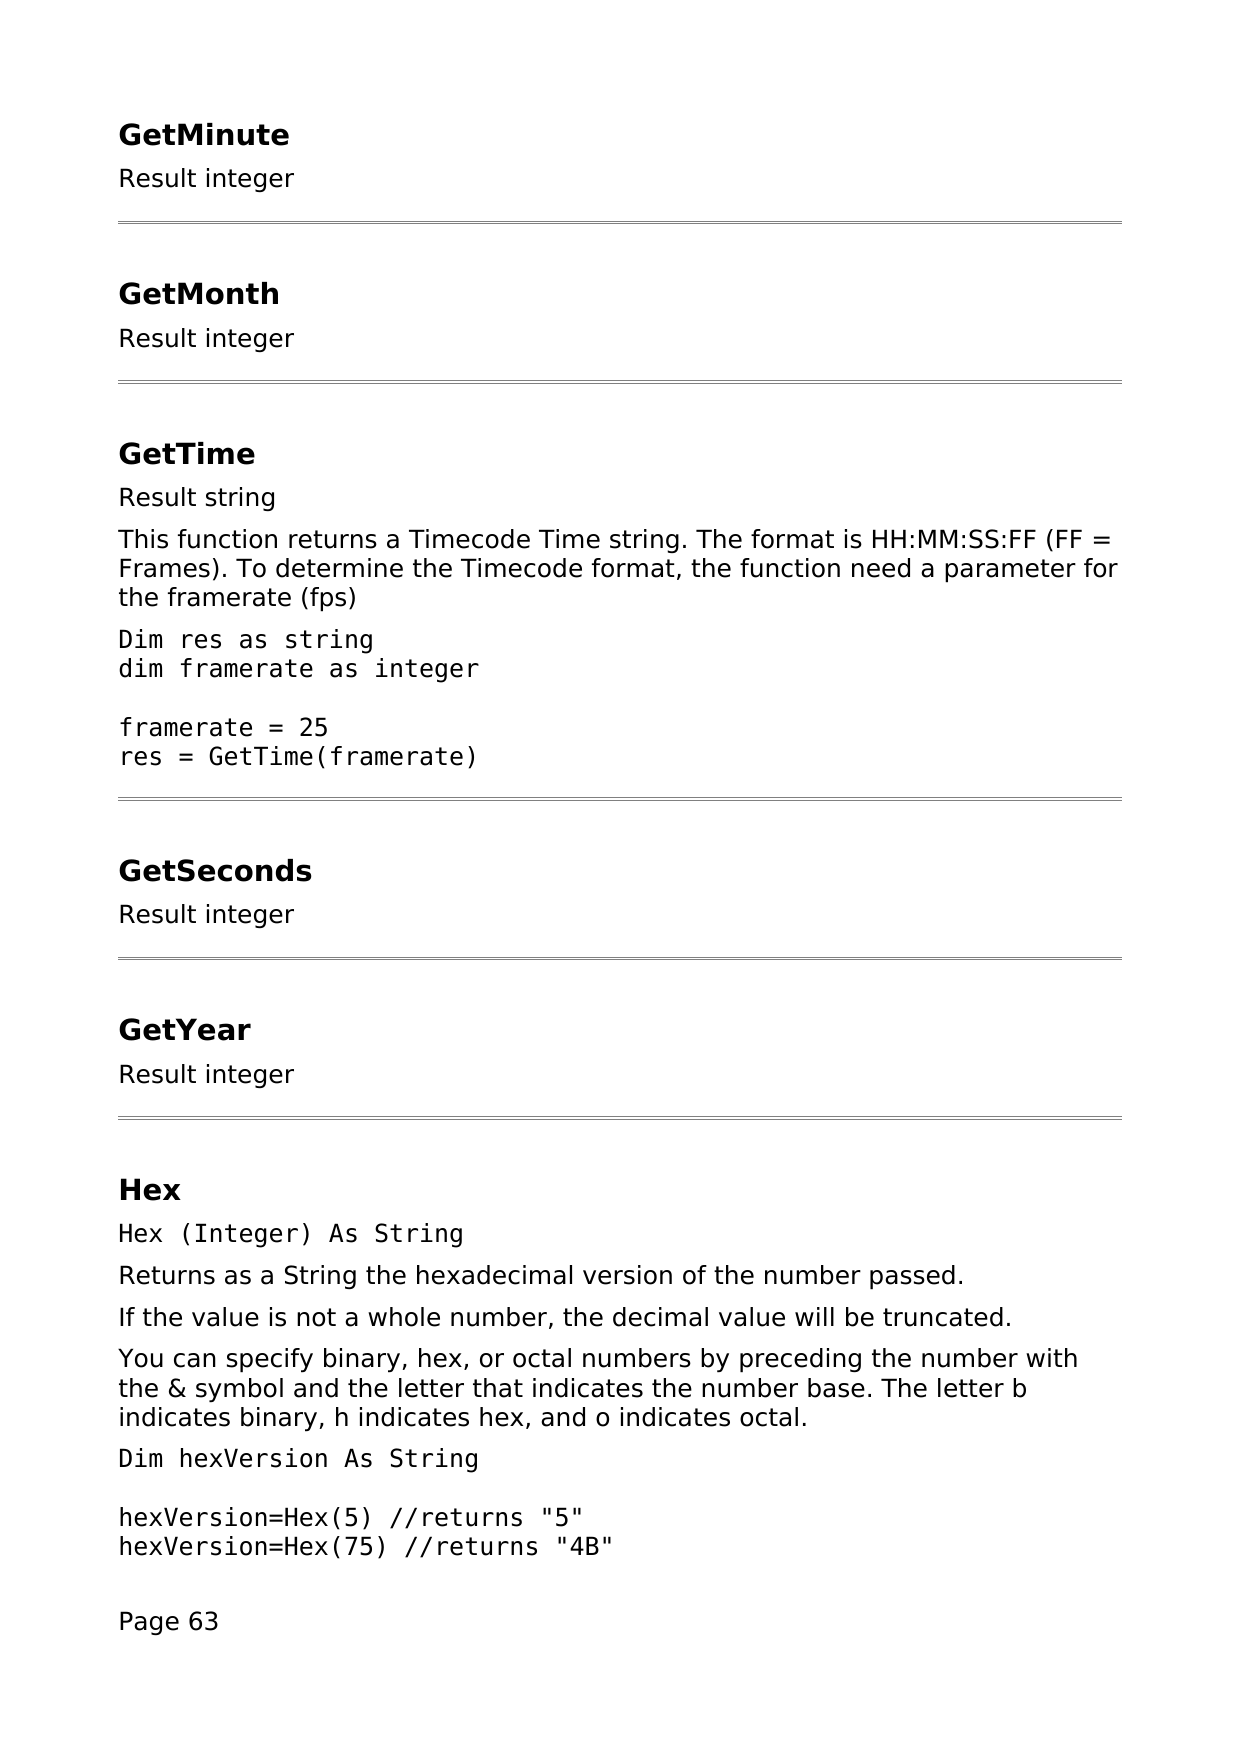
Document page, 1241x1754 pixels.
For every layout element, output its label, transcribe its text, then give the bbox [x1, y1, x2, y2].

text Result integer [118, 164, 1122, 194]
subtitle GetMinute [118, 118, 1122, 152]
subtitle GetSeconds [118, 854, 1122, 888]
text Result string [118, 483, 1122, 513]
text Result integer [118, 324, 1122, 353]
text If the value is not a whole number, the decimal value will be truncated. [118, 1303, 1122, 1332]
subtitle GetMonth [118, 278, 1122, 312]
text Dim hexVersion As String hexVersion=Hex(5) //returns "5" hexVersion=Hex(75) //returns "4B" [118, 1444, 1122, 1561]
subtitle GetYear [118, 1014, 1122, 1048]
text Returns as a String the hexadecimal version of the number passed. [118, 1261, 1122, 1290]
text Dim res as string dim framerate as integer framerate = 25 res = GetTime(framerate) [118, 625, 1122, 771]
text Result integer [118, 901, 1122, 930]
text Hex (Integer) As String [118, 1219, 1122, 1249]
text This function returns a Timecode Time string. The format is HH:MM:SS:FF (FF = Frames). To determine the Timecode format, the function need a parameter for the framerate (fps) [118, 525, 1122, 613]
text You can specify binary, hex, or octal numbers by preceding the number with the & symbol and the letter that indicates the number base. The letter b indicates binary, h indicates hex, and o indicates octal. [118, 1344, 1122, 1432]
subtitle GetTime [118, 437, 1122, 471]
text Result integer [118, 1060, 1122, 1089]
subtitle Hex [118, 1173, 1122, 1207]
